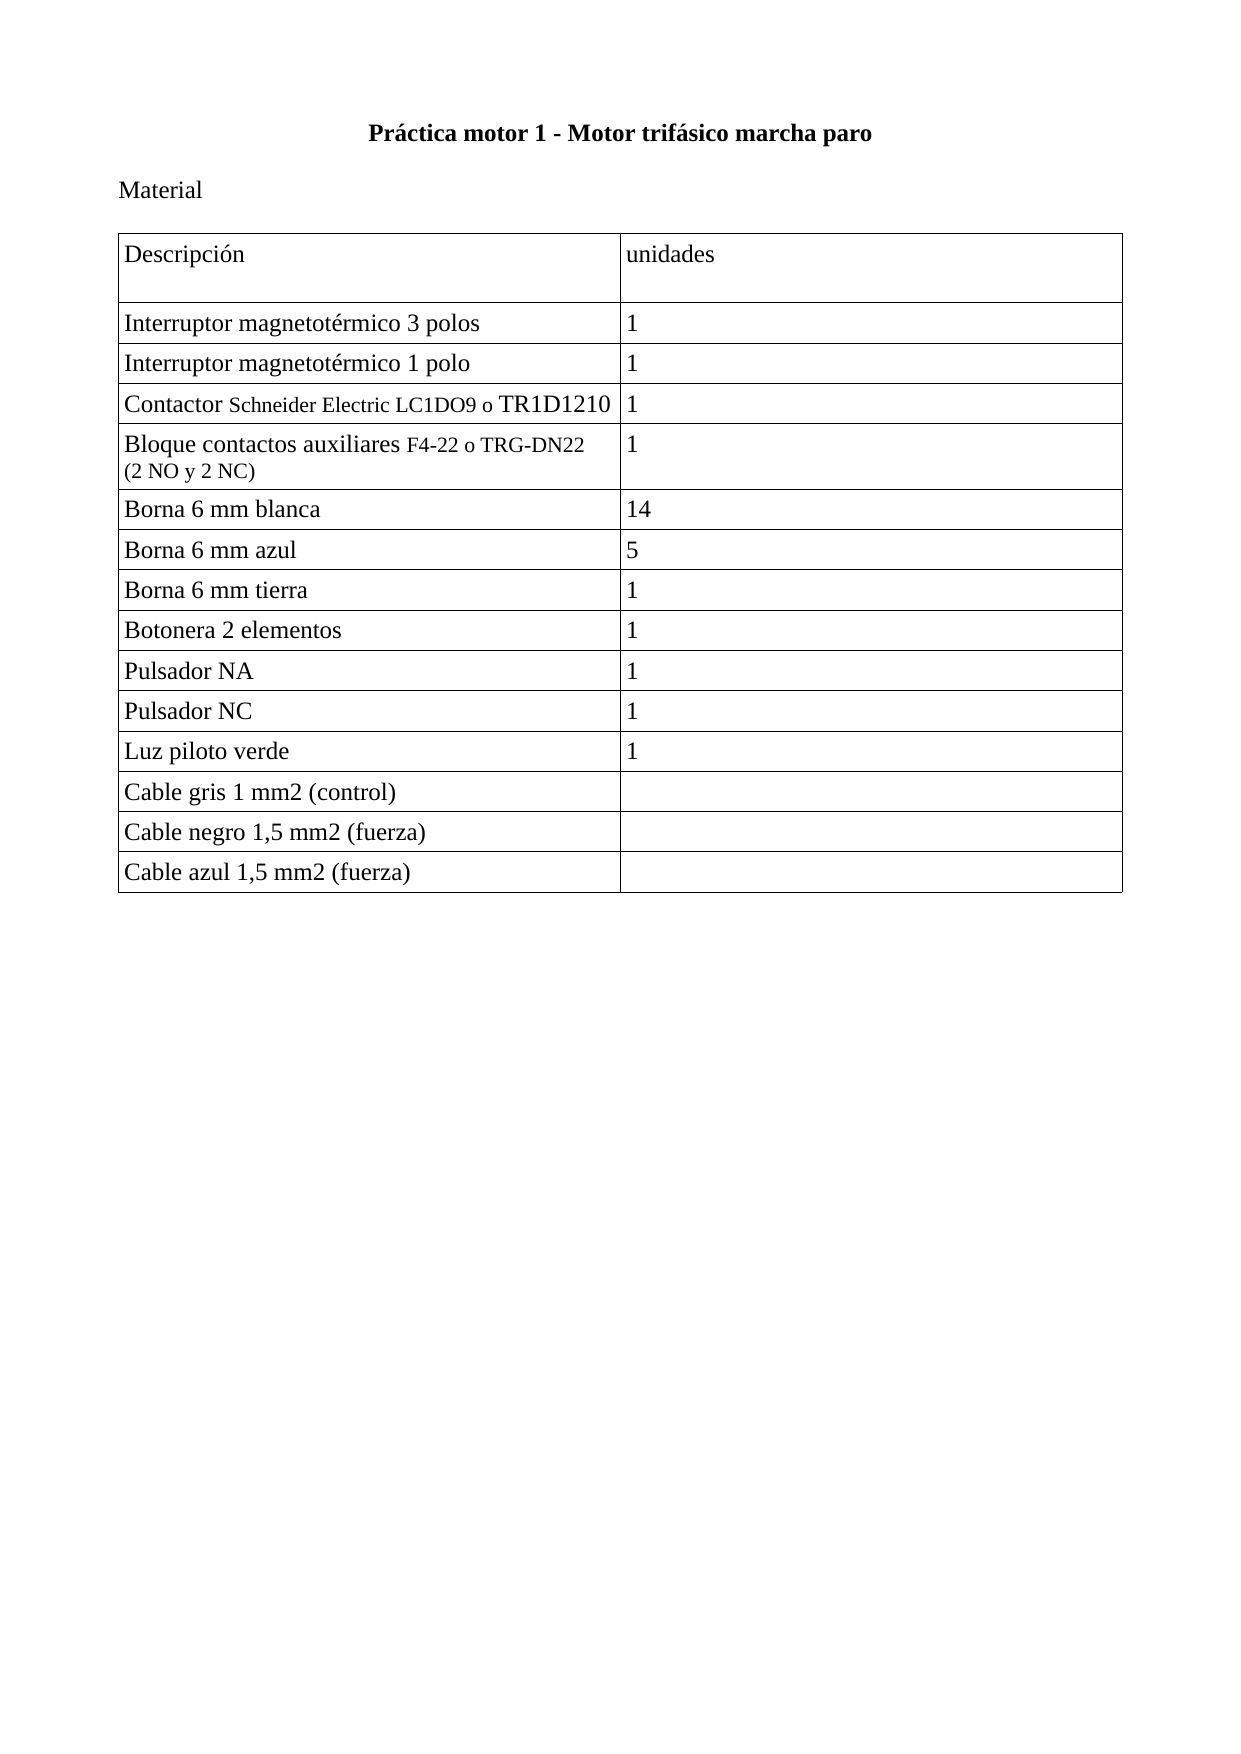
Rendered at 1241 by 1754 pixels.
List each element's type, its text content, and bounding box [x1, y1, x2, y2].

table_cell Bloque contactos auxiliares F4-22 o TRG-DN22 (2 NO y 2 NC) [119, 424, 620, 489]
table_cell Luz piloto verde [119, 732, 620, 771]
table_cell 1 [621, 611, 1122, 650]
table_header unidades [621, 234, 1122, 302]
table_cell 14 [621, 490, 1122, 529]
table_cell 1 [621, 651, 1122, 690]
table_cell 1 [621, 691, 1122, 731]
table_cell Botonera 2 elementos [119, 611, 620, 650]
table_cell Borna 6 mm azul [119, 530, 620, 569]
text Práctica motor 1 - Motor trifásico marcha paro [118, 118, 1122, 147]
table_cell [621, 812, 1122, 851]
text Material [118, 176, 1122, 204]
table_cell Cable azul 1,5 mm2 (fuerza) [119, 852, 620, 892]
table_header Descripción [119, 234, 620, 302]
table_cell [621, 852, 1122, 892]
table_cell Pulsador NC [119, 691, 620, 731]
table_cell Interruptor magnetotérmico 3 polos [119, 303, 620, 342]
table_cell Contactor Schneider Electric LC1DO9 o TR1D1210 [119, 384, 620, 423]
table_cell 1 [621, 732, 1122, 771]
table_cell Interruptor magnetotérmico 1 polo [119, 344, 620, 383]
table_cell 1 [621, 384, 1122, 423]
table_cell 1 [621, 570, 1122, 609]
table_cell Borna 6 mm tierra [119, 570, 620, 609]
table_cell 1 [621, 303, 1122, 342]
table_cell Cable gris 1 mm2 (control) [119, 772, 620, 811]
table_cell Pulsador NA [119, 651, 620, 690]
table_cell Cable negro 1,5 mm2 (fuerza) [119, 812, 620, 851]
table_cell [621, 772, 1122, 811]
table_cell 1 [621, 344, 1122, 383]
table_cell Borna 6 mm blanca [119, 490, 620, 529]
table_cell 5 [621, 530, 1122, 569]
table_cell 1 [621, 424, 1122, 489]
